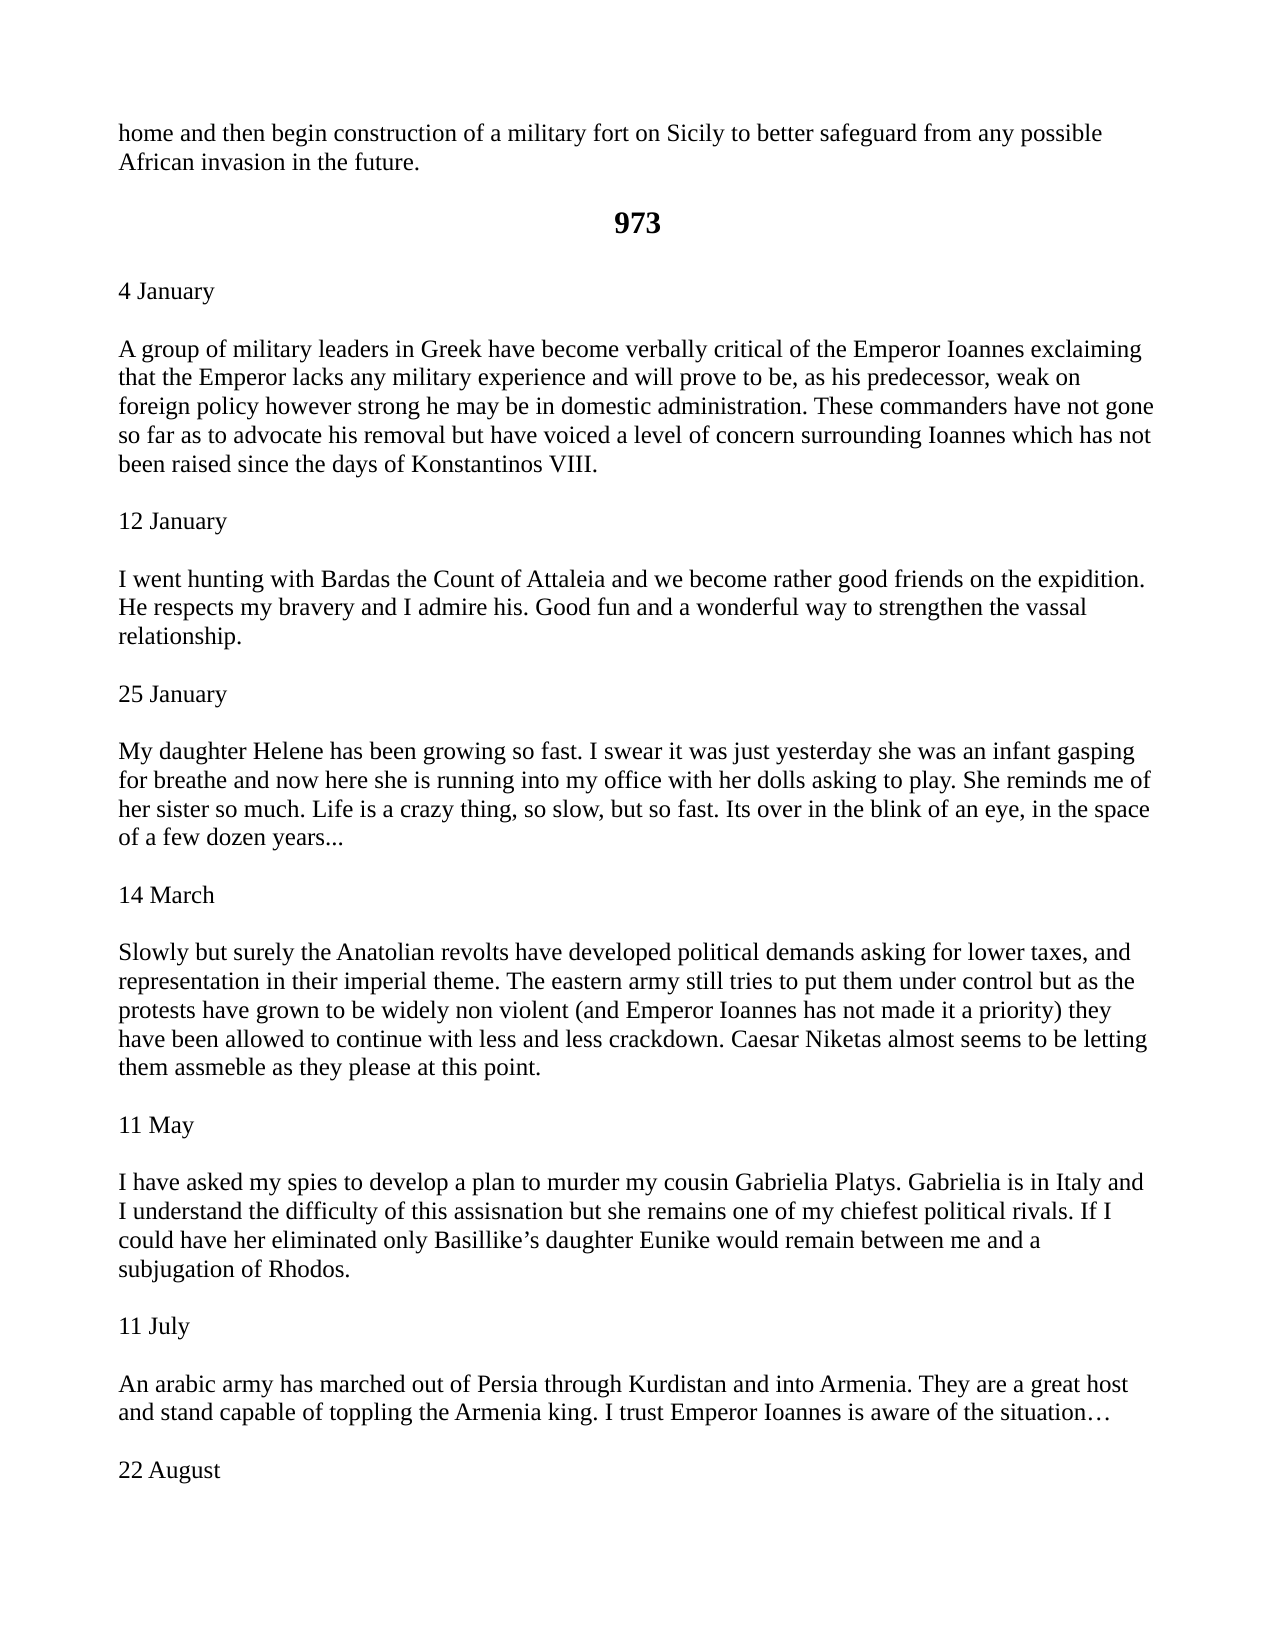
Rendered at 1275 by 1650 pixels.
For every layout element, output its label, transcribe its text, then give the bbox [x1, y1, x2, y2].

text Slowly but surely the Anatolian revolts have developed political demands asking for lower taxes, and representation in their imperial theme. The eastern army still tries to put them under control but as the protests have grown to be widely non violent (and Emperor Ioannes has not made it a priority) they have been allowed to continue with less and less crackdown. Caesar Niketas almost seems to be letting them assmeble as they please at this point. [118, 937, 1157, 1081]
text My daughter Helene has been growing so fast. I swear it was just yesterday she was an infant gasping for breathe and now here she is running into my office with her dolls asking to play. She reminds me of her sister so much. Life is a crazy thing, so slow, but so fast. Its over in the blink of an eye, in the space of a few dozen years... [118, 736, 1157, 851]
text An arabic army has marched out of Persia through Kurdistan and into Armenia. They are a great host and stand capable of toppling the Armenia king. I trust Emperor Ioannes is aware of the situation… [118, 1369, 1157, 1426]
text 4 January [118, 276, 1157, 305]
text 22 August [118, 1455, 1157, 1484]
text 973 [118, 204, 1157, 240]
text home and then begin construction of a military fort on Sicily to better safeguard from any possible African invasion in the future. [118, 118, 1157, 176]
text 12 January [118, 506, 1157, 535]
text 11 May [118, 1110, 1157, 1139]
text 25 January [118, 679, 1157, 707]
text 14 March [118, 880, 1157, 909]
text 11 July [118, 1311, 1157, 1340]
text A group of military leaders in Greek have become verbally critical of the Emperor Ioannes exclaiming that the Emperor lacks any military experience and will prove to be, as his predecessor, weak on foreign policy however strong he may be in domestic administration. These commanders have not gone so far as to advocate his removal but have voiced a level of concern surrounding Ioannes which has not been raised since the days of Konstantinos VIII. [118, 334, 1157, 477]
text I went hunting with Bardas the Count of Attaleia and we become rather good friends on the expidition. He respects my bravery and I admire his. Good fun and a wonderful way to strengthen the vassal relationship. [118, 564, 1157, 650]
text I have asked my spies to develop a plan to murder my cousin Gabrielia Platys. Gabrielia is in Italy and I understand the difficulty of this assisnation but she remains one of my chiefest political rivals. If I could have her eliminated only Basillike’s daughter Eunike would remain between me and a subjugation of Rhodos. [118, 1167, 1157, 1282]
